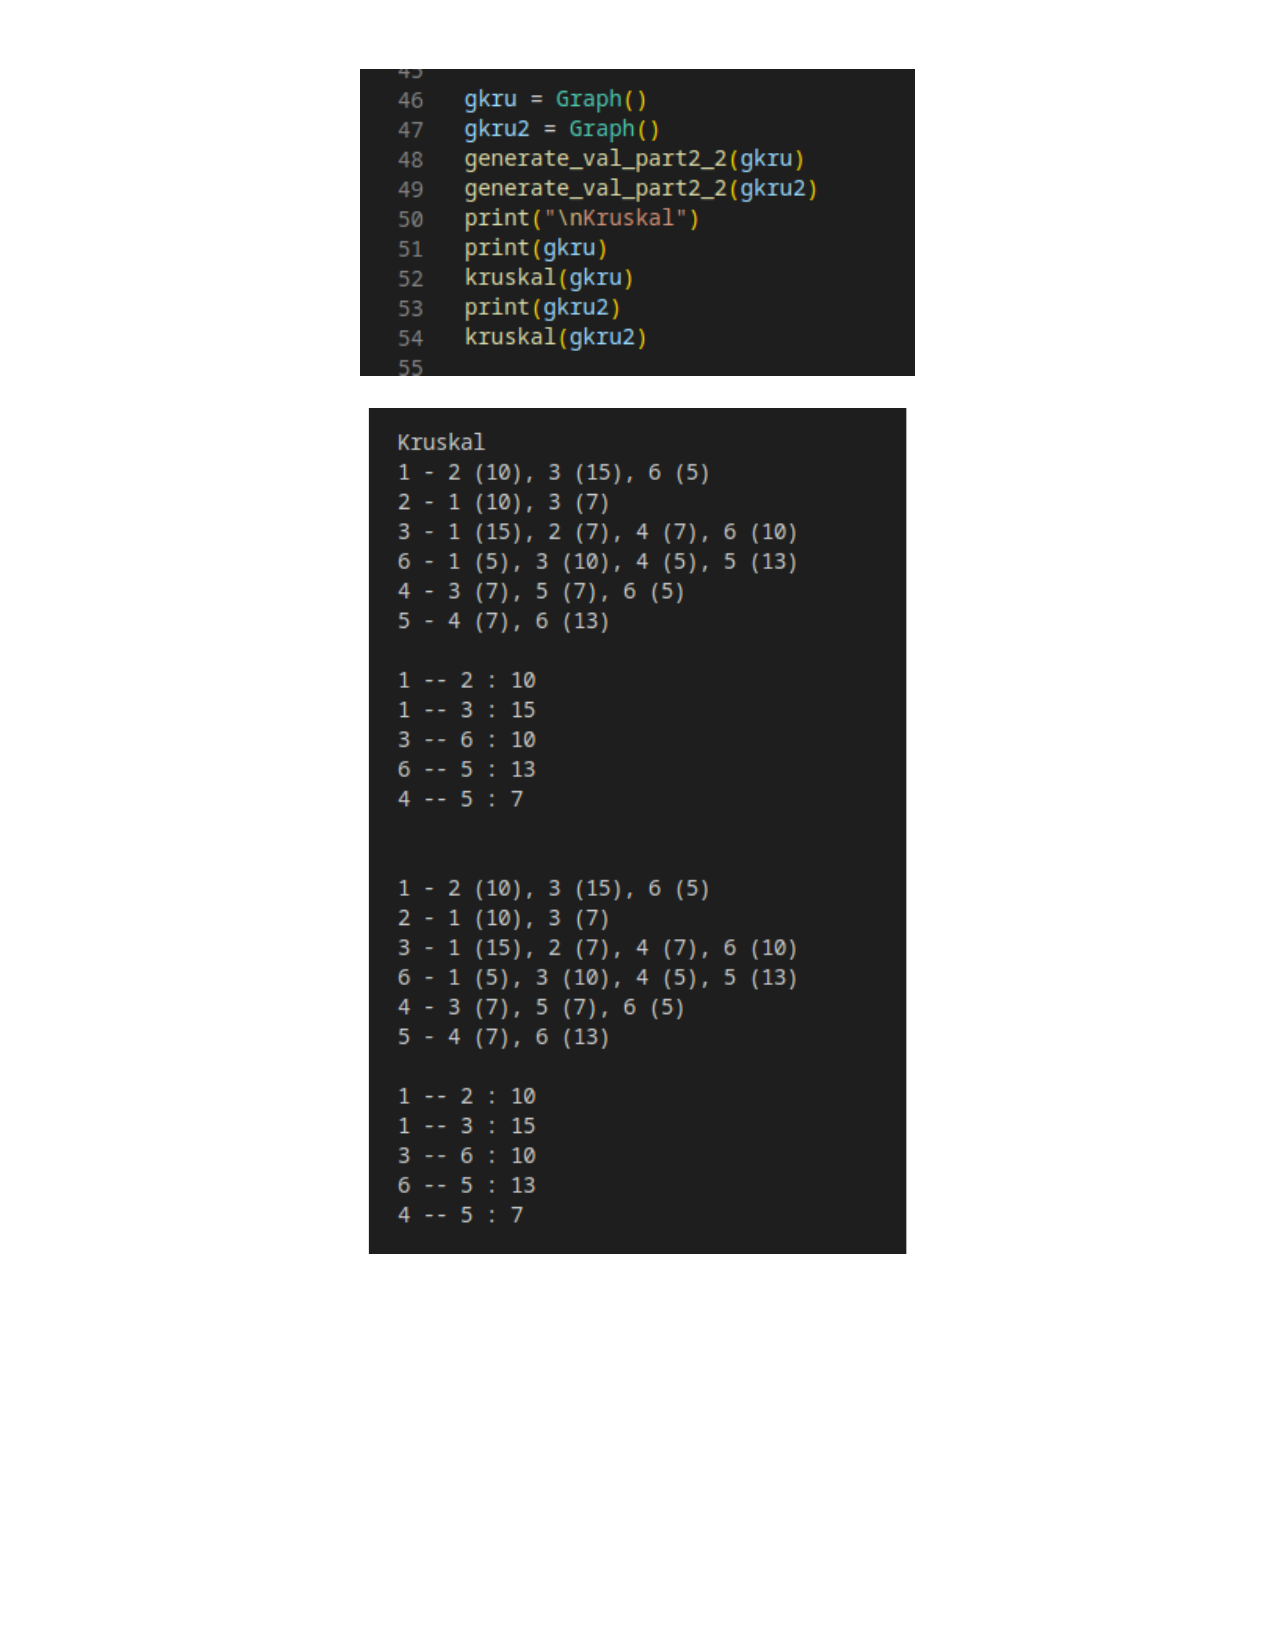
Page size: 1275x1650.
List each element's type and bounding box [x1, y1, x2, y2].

picture [360, 69, 915, 376]
picture [368, 408, 907, 1254]
